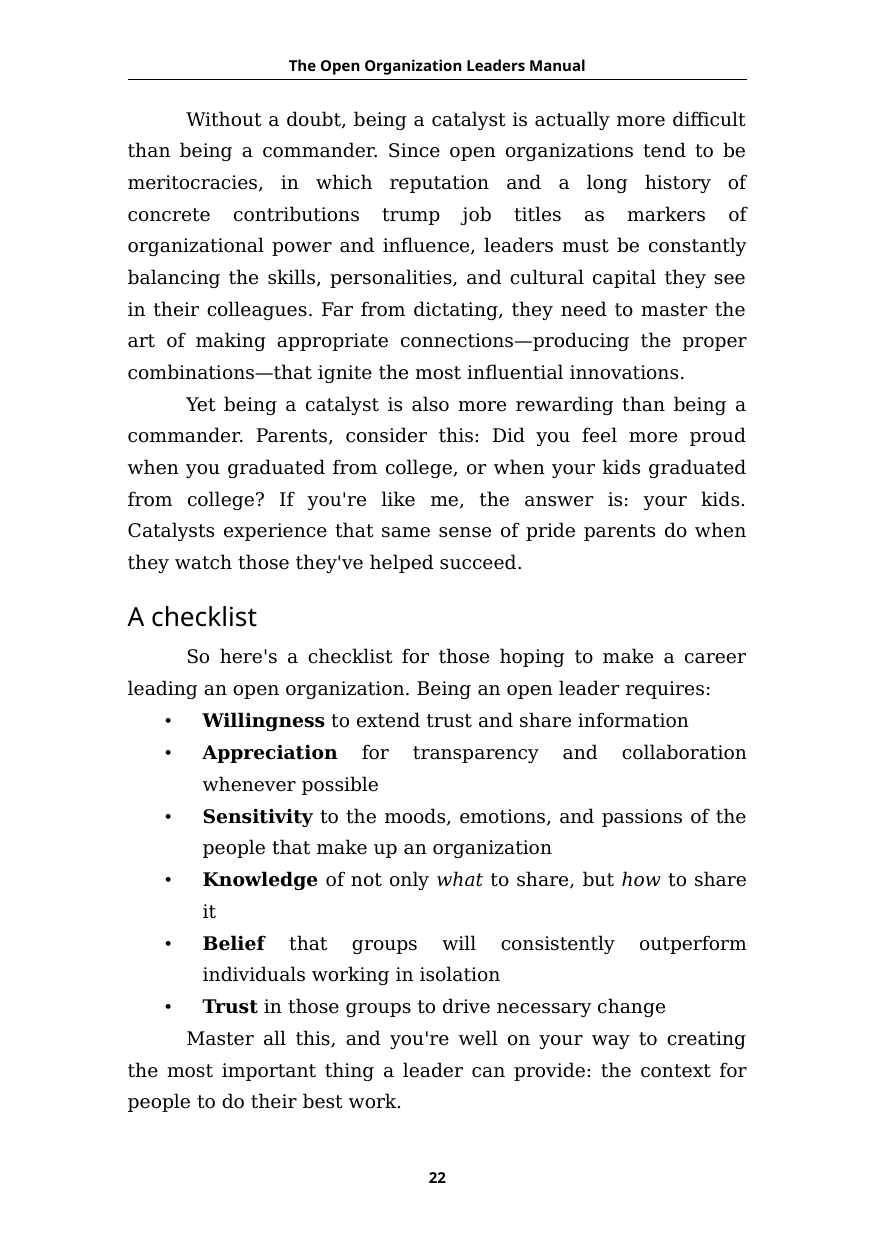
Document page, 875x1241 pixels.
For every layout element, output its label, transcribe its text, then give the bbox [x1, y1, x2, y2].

text So here's a checklist for those hoping to make a career leading an open organization. Being an open leader requires: [127, 647, 747, 700]
list Appreciation for transparency and collaboration whenever possible [165, 742, 747, 796]
list Sensitivity to the moods, emotions, and passions of the people that make up an organization [165, 805, 747, 859]
list Willingness to extend trust and share information [165, 710, 747, 732]
text Yet being a catalyst is also more rewarding than being a commander. Parents, consider this: Did you feel more proud when you graduated from college, or when your kids graduated from college? If you're like me, the answer is: your kids. Catalysts experience that same sense of pride parents do when they watch those they've helped succeed. [127, 394, 747, 574]
list Knowledge of not only what to share, but how to share it [165, 869, 747, 923]
text Master all this, and you're well on your way to creating the most important thing a leader can provide: the context for people to do their best work. [127, 1028, 747, 1113]
list Belief that groups will consistently outperform individuals working in isolation [165, 932, 747, 986]
list Trust in those groups to drive necessary change [165, 996, 747, 1018]
text Without a doubt, being a catalyst is actually more difficult than being a commander. Since open organizations tend to be meritocracies, in which reputation and a long history of concrete contributions trump job titles as markers of organizational power and influence, leaders must be constantly balancing the skills, personalities, and cultural capital they see in their colleagues. Far from dictating, they need to master the art of making appropriate connections—producing the proper combinations—that ignite the most influential innovations. [127, 109, 747, 384]
subtitle A checklist [127, 598, 747, 634]
